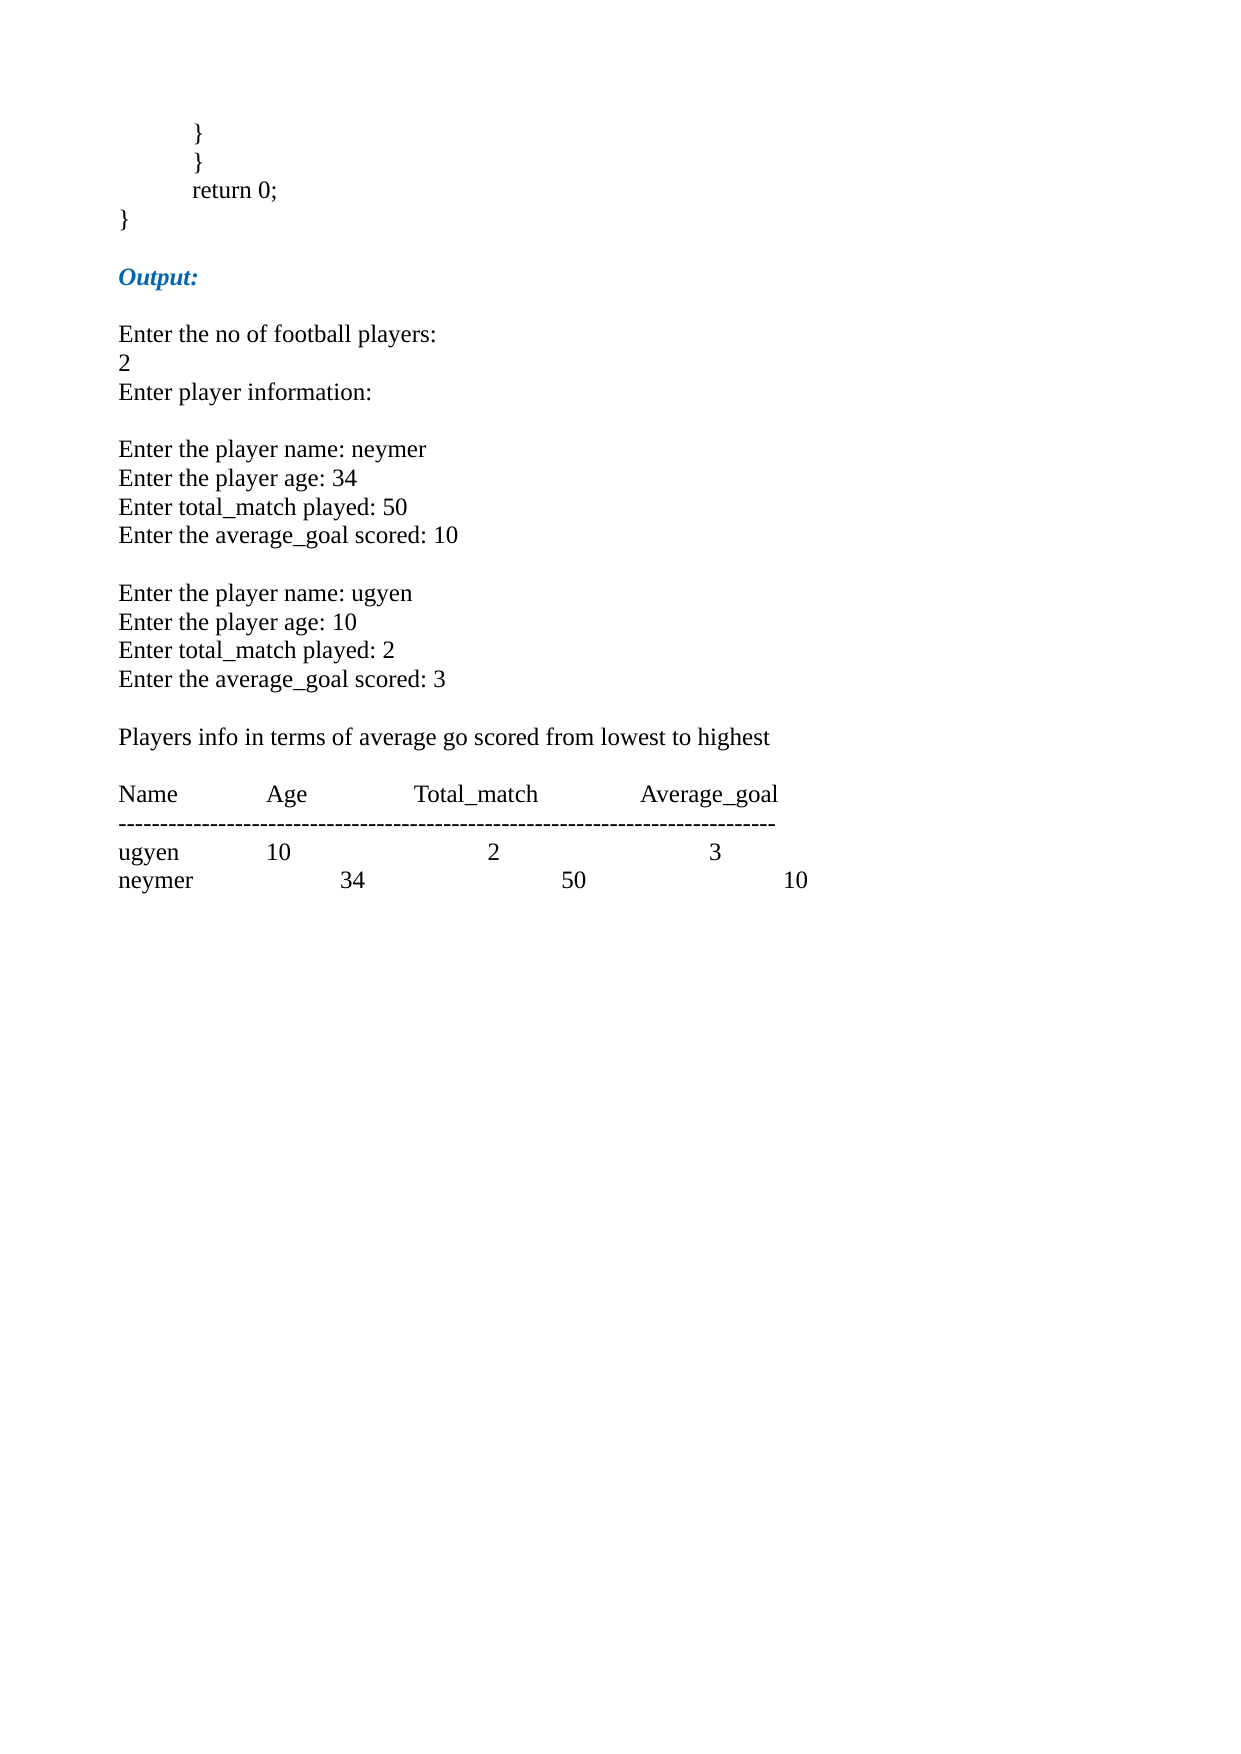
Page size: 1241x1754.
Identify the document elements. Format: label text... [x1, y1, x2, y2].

text Output: [118, 262, 1122, 291]
text Enter total_match played: 2 [118, 636, 1122, 664]
text return 0; [118, 176, 1122, 204]
text Enter the average_goal scored: 3 [118, 664, 1122, 693]
text Enter the player age: 34 [118, 463, 1122, 492]
text Players info in terms of average go scored from lowest to highest [118, 722, 1122, 751]
text ugyen 10 2 3 [118, 837, 1122, 866]
text 2 [118, 348, 1122, 377]
text Enter the player name: ugyen [118, 578, 1122, 607]
text Enter the player name: neymer [118, 434, 1122, 463]
text Enter the player age: 10 [118, 607, 1122, 636]
text } [118, 147, 1122, 176]
text Enter the average_goal scored: 10 [118, 521, 1122, 549]
text neymer 34 50 10 [118, 866, 1122, 894]
text } [118, 118, 1122, 147]
text Name Age Total_match Average_goal [118, 779, 1122, 808]
text ------------------------------------------------------------------------------- [118, 808, 1122, 837]
text Enter total_match played: 50 [118, 492, 1122, 521]
text Enter the no of football players: [118, 319, 1122, 348]
text Enter player information: [118, 377, 1122, 406]
text } [118, 204, 1122, 233]
